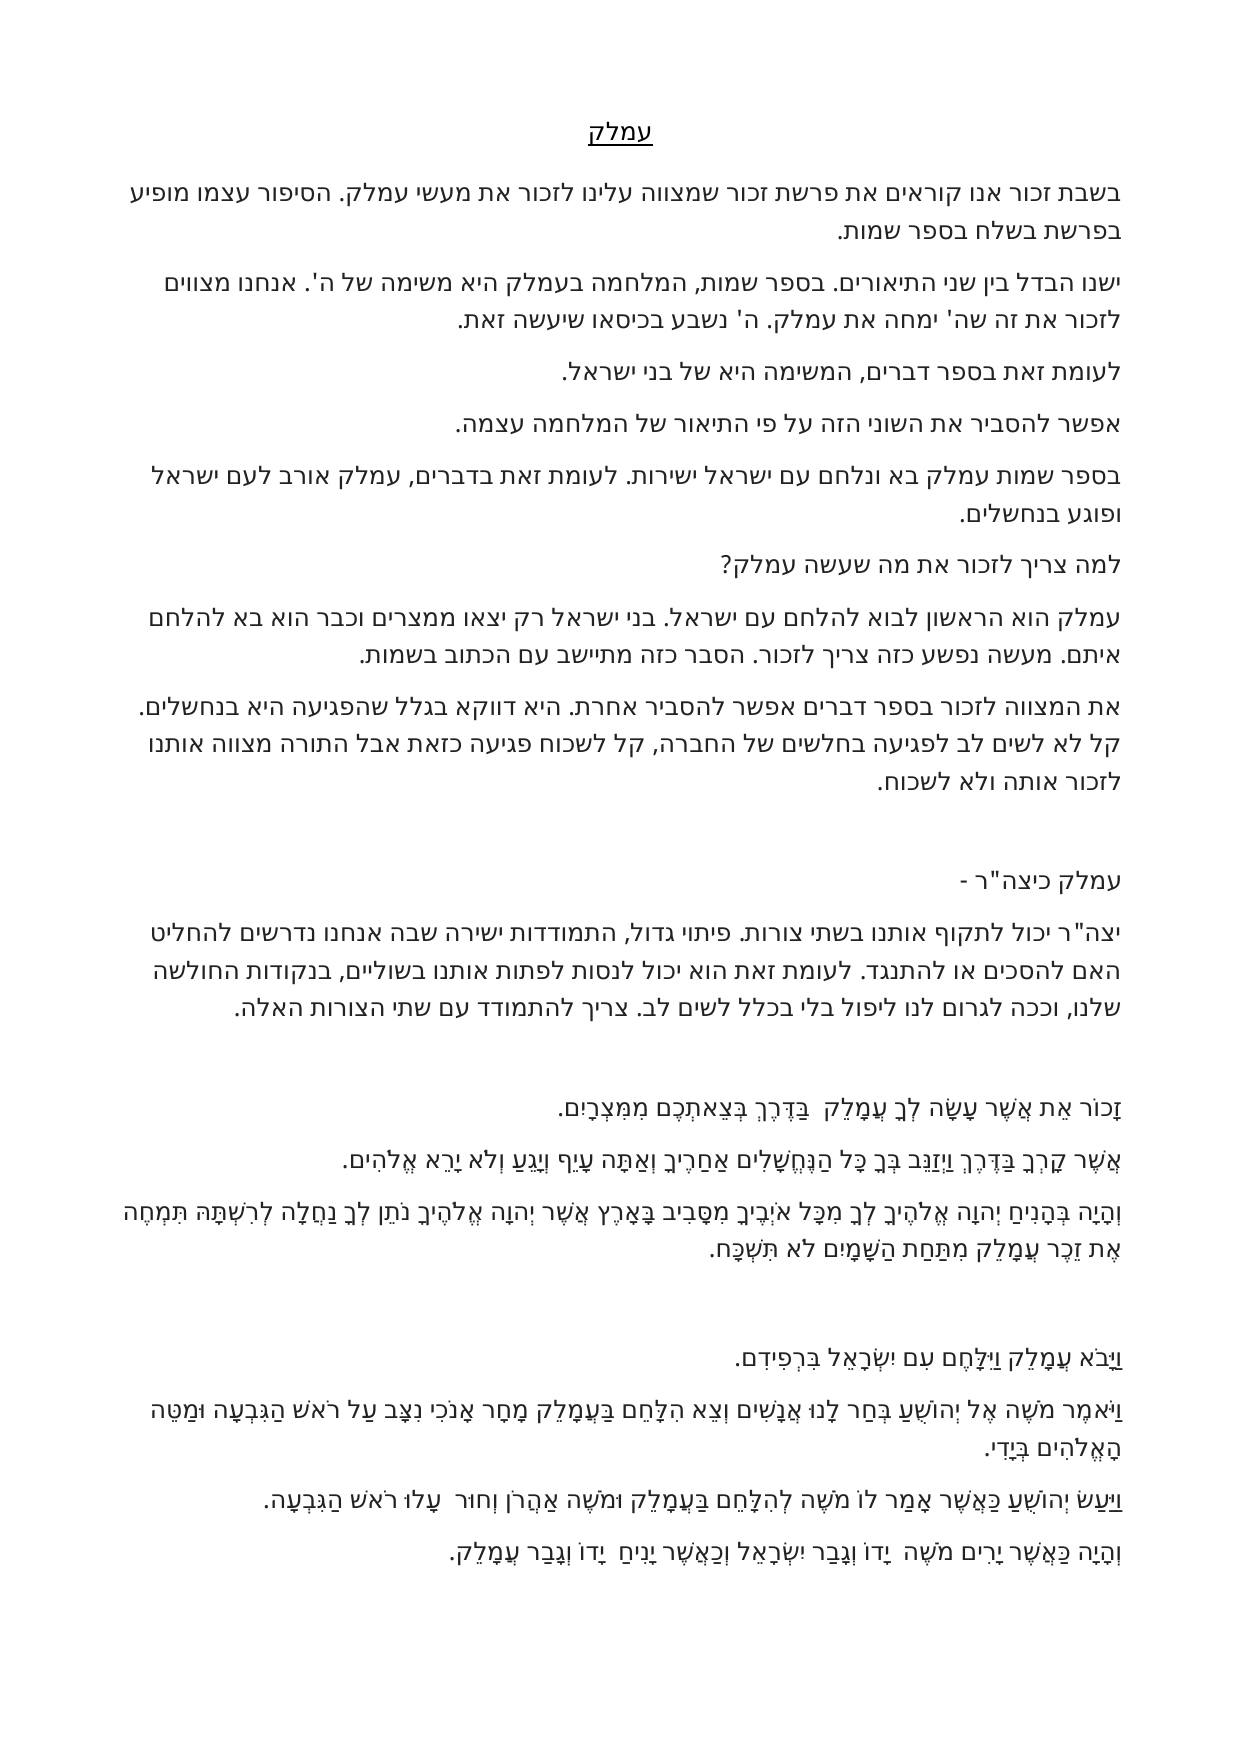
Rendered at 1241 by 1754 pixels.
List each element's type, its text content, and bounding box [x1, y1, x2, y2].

text וְהָיָה כַּאֲשֶׁר יָרִים מֹשֶׁה יָדוֹ וְגָבַר יִשְׂרָאֵל וְכַאֲשֶׁר יָנִיחַ יָדוֹ וְגָבַר עֲמָלֵק. [118, 1538, 1122, 1570]
text וְהָיָה בְּהָנִיחַ יְהוָה אֱלֹהֶיךָ לְךָ מִכָּל אֹיְבֶיךָ מִסָּבִיב בָּאָרֶץ אֲשֶׁר יְהוָה אֱלֹהֶיךָ נֹתֵן לְךָ נַחֲלָה לְרִשְׁתָּהּ תִּמְחֶה אֶת זֵכֶר עֲמָלֵק מִתַּחַת הַשָּׁמָיִם לֹא תִּשְׁכָּח. [118, 1198, 1122, 1268]
text ישנו הבדל בין שני התיאורים. בספר שמות, המלחמה בעמלק היא משימה של ה'. אנחנו מצווים לזכור את זה שה' ימחה את עמלק. ה' נשבע בכיסאו שיעשה זאת. [118, 269, 1122, 339]
text את המצווה לזכור בספר דברים אפשר להסביר אחרת. היא דווקא בגלל שהפגיעה היא בנחשלים. קל לא לשים לב לפגיעה בחלשים של החברה, קל לשכוח פגיעה כזאת אבל התורה מצווה אותנו לזכור אותה ולא לשכוח. [118, 693, 1122, 800]
text עמלק הוא הראשון לבוא להלחם עם ישראל. בני ישראל רק יצאו ממצרים וכבר הוא בא להלחם איתם. מעשה נפשע כזה צריך לזכור. הסבר כזה מתיישב עם הכתוב בשמות. [118, 603, 1122, 673]
text עמלק [118, 118, 1122, 151]
text בשבת זכור אנו קוראים את פרשת זכור שמצווה עלינו לזכור את מעשי עמלק. הסיפור עצמו מופיע בפרשת בשלח בספר שמות. [118, 179, 1122, 249]
text וַיַּעַשׂ יְהוֹשֻׁעַ כַּאֲשֶׁר אָמַר לוֹ מֹשֶׁה לְהִלָּחֵם בַּעֲמָלֵק וּמֹשֶׁה אַהֲרֹן וְחוּר עָלוּ רֹאשׁ הַגִּבְעָה. [118, 1486, 1122, 1518]
text יצה"ר יכול לתקוף אותנו בשתי צורות. פיתוי גדול, התמודדות ישירה שבה אנחנו נדרשים להחליט האם להסכים או להתנגד. לעומת זאת הוא יכול לנסות לפתות אותנו בשוליים, בנקודות החולשה שלנו, וככה לגרום לנו ליפול בלי בכלל לשים לב. צריך להתמודד עם שתי הצורות האלה. [118, 919, 1122, 1027]
text עמלק כיצה"ר - [118, 867, 1122, 900]
text זָכוֹר אֵת אֲשֶׁר עָשָׂה לְךָ עֲמָלֵק בַּדֶּרֶךְ בְּצֵאתְכֶם מִמִּצְרָיִם. [118, 1094, 1122, 1126]
text אפשר להסביר את השוני הזה על פי התיאור של המלחמה עצמה. [118, 410, 1122, 443]
text למה צריך לזכור את מה שעשה עמלק? [118, 552, 1122, 584]
text לעומת זאת בספר דברים, המשימה היא של בני ישראל. [118, 358, 1122, 391]
text וַיֹּאמֶר מֹשֶׁה אֶל יְהוֹשֻׁעַ בְּחַר לָנוּ אֲנָשִׁים וְצֵא הִלָּחֵם בַּעֲמָלֵק מָחָר אָנֹכִי נִצָּב עַל רֹאשׁ הַגִּבְעָה וּמַטֵּה הָאֱלֹהִים בְּיָדִי. [118, 1396, 1122, 1466]
text וַיָּבֹא עֲמָלֵק וַיִּלָּחֶם עִם יִשְׂרָאֵל בִּרְפִידִם. [118, 1344, 1122, 1377]
text אֲשֶׁר קָרְךָ בַּדֶּרֶךְ וַיְזַנֵּב בְּךָ כָּל הַנֶּחֱשָׁלִים אַחַרֶיךָ וְאַתָּה עָיֵף וְיָגֵעַ וְלֹא יָרֵא אֱלֹהִים. [118, 1146, 1122, 1178]
text בספר שמות עמלק בא ונלחם עם ישראל ישירות. לעומת זאת בדברים, עמלק אורב לעם ישראל ופוגע בנחשלים. [118, 462, 1122, 532]
